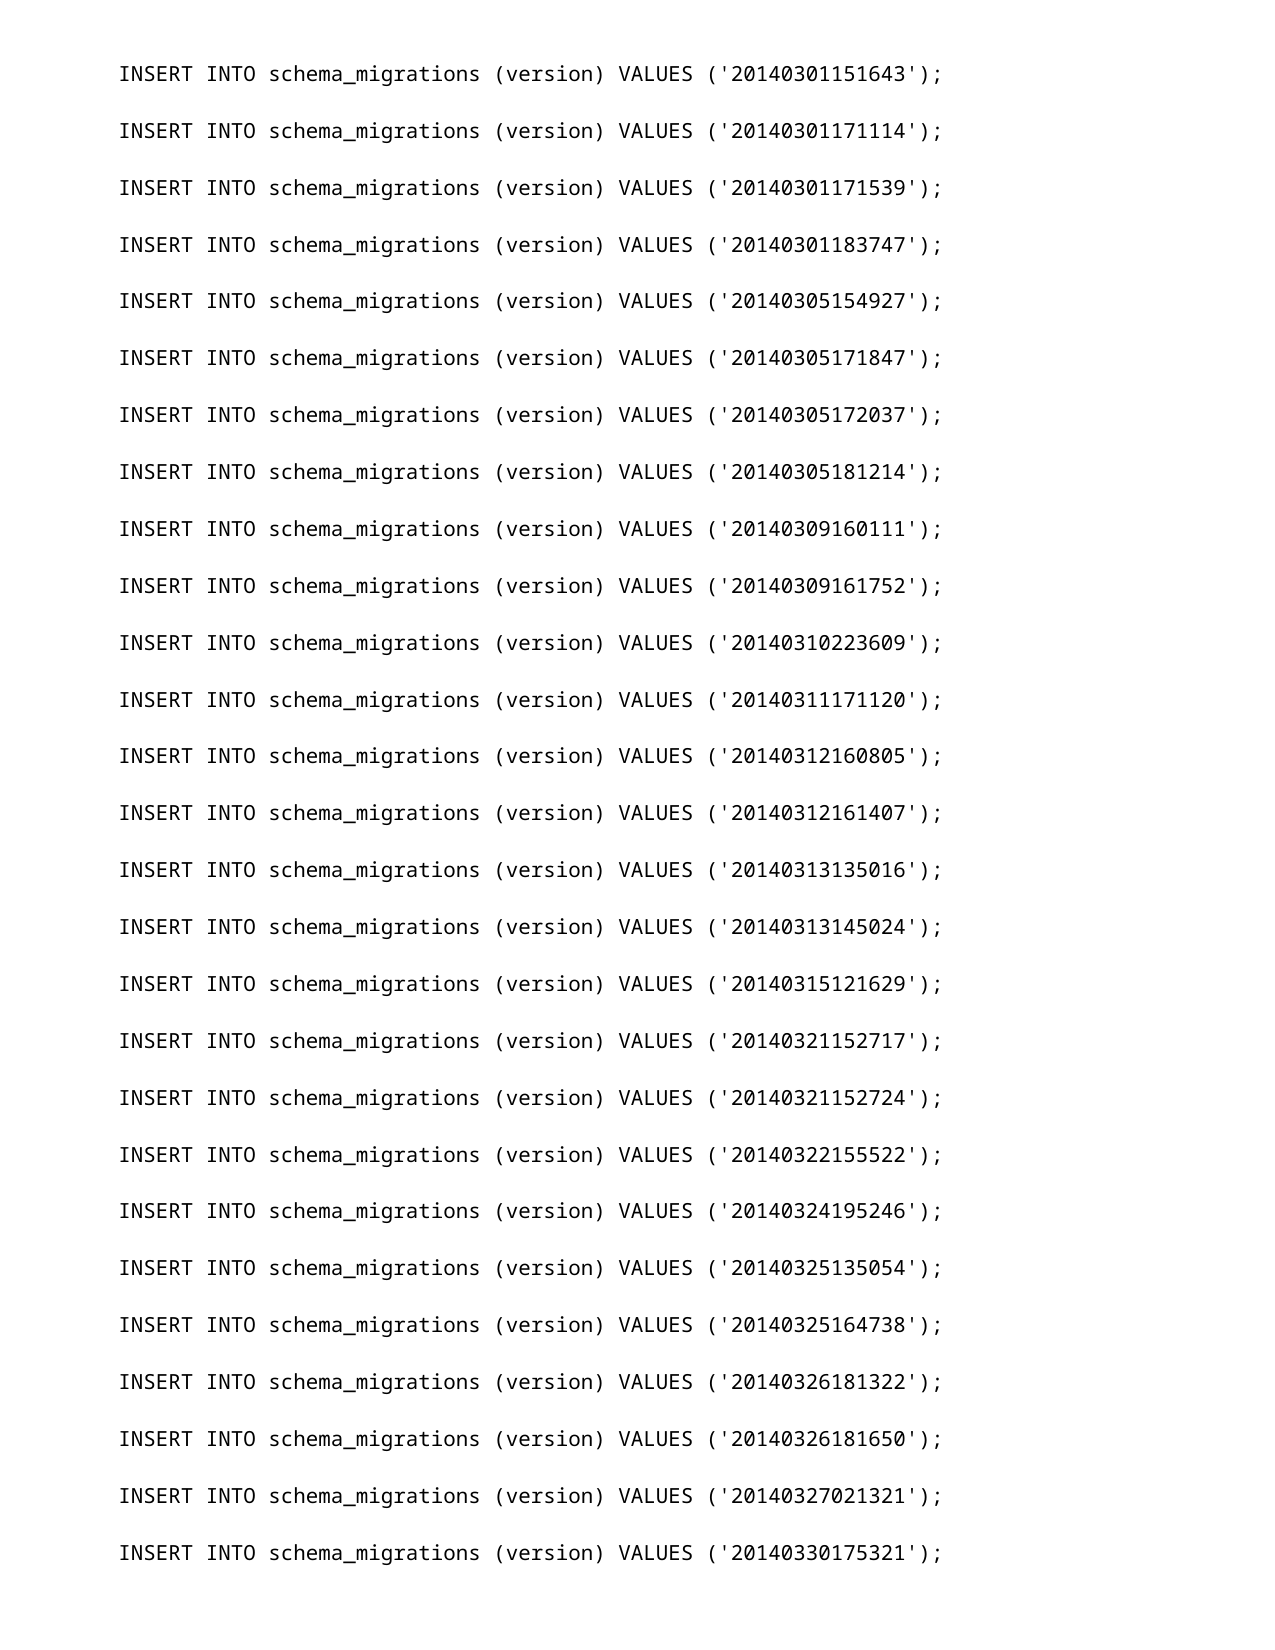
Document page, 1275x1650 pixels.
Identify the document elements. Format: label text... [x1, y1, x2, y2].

text INSERT INTO schema_migrations (version) VALUES ('20140325164738'); [118, 1310, 1216, 1339]
text INSERT INTO schema_migrations (version) VALUES ('20140305171847'); [118, 343, 1216, 372]
text INSERT INTO schema_migrations (version) VALUES ('20140310223609'); [118, 628, 1216, 656]
text INSERT INTO schema_migrations (version) VALUES ('20140324195246'); [118, 1197, 1216, 1225]
text INSERT INTO schema_migrations (version) VALUES ('20140301171539'); [118, 173, 1216, 201]
text INSERT INTO schema_migrations (version) VALUES ('20140321152717'); [118, 1026, 1216, 1054]
text INSERT INTO schema_migrations (version) VALUES ('20140313145024'); [118, 912, 1216, 941]
text INSERT INTO schema_migrations (version) VALUES ('20140305172037'); [118, 400, 1216, 429]
text INSERT INTO schema_migrations (version) VALUES ('20140301171114'); [118, 116, 1216, 144]
text INSERT INTO schema_migrations (version) VALUES ('20140326181322'); [118, 1367, 1216, 1396]
text INSERT INTO schema_migrations (version) VALUES ('20140321152724'); [118, 1083, 1216, 1111]
text INSERT INTO schema_migrations (version) VALUES ('20140312161407'); [118, 798, 1216, 827]
text INSERT INTO schema_migrations (version) VALUES ('20140305154927'); [118, 287, 1216, 315]
text INSERT INTO schema_migrations (version) VALUES ('20140301183747'); [118, 230, 1216, 258]
text INSERT INTO schema_migrations (version) VALUES ('20140311171120'); [118, 685, 1216, 713]
text INSERT INTO schema_migrations (version) VALUES ('20140315121629'); [118, 969, 1216, 997]
text INSERT INTO schema_migrations (version) VALUES ('20140327021321'); [118, 1481, 1216, 1509]
text INSERT INTO schema_migrations (version) VALUES ('20140322155522'); [118, 1140, 1216, 1168]
text INSERT INTO schema_migrations (version) VALUES ('20140326181650'); [118, 1424, 1216, 1452]
text INSERT INTO schema_migrations (version) VALUES ('20140305181214'); [118, 457, 1216, 486]
text INSERT INTO schema_migrations (version) VALUES ('20140312160805'); [118, 742, 1216, 770]
text INSERT INTO schema_migrations (version) VALUES ('20140309161752'); [118, 571, 1216, 599]
text INSERT INTO schema_migrations (version) VALUES ('20140330175321'); [118, 1538, 1216, 1566]
text INSERT INTO schema_migrations (version) VALUES ('20140301151643'); [118, 59, 1216, 87]
text INSERT INTO schema_migrations (version) VALUES ('20140325135054'); [118, 1253, 1216, 1282]
text INSERT INTO schema_migrations (version) VALUES ('20140309160111'); [118, 514, 1216, 542]
text INSERT INTO schema_migrations (version) VALUES ('20140313135016'); [118, 855, 1216, 884]
